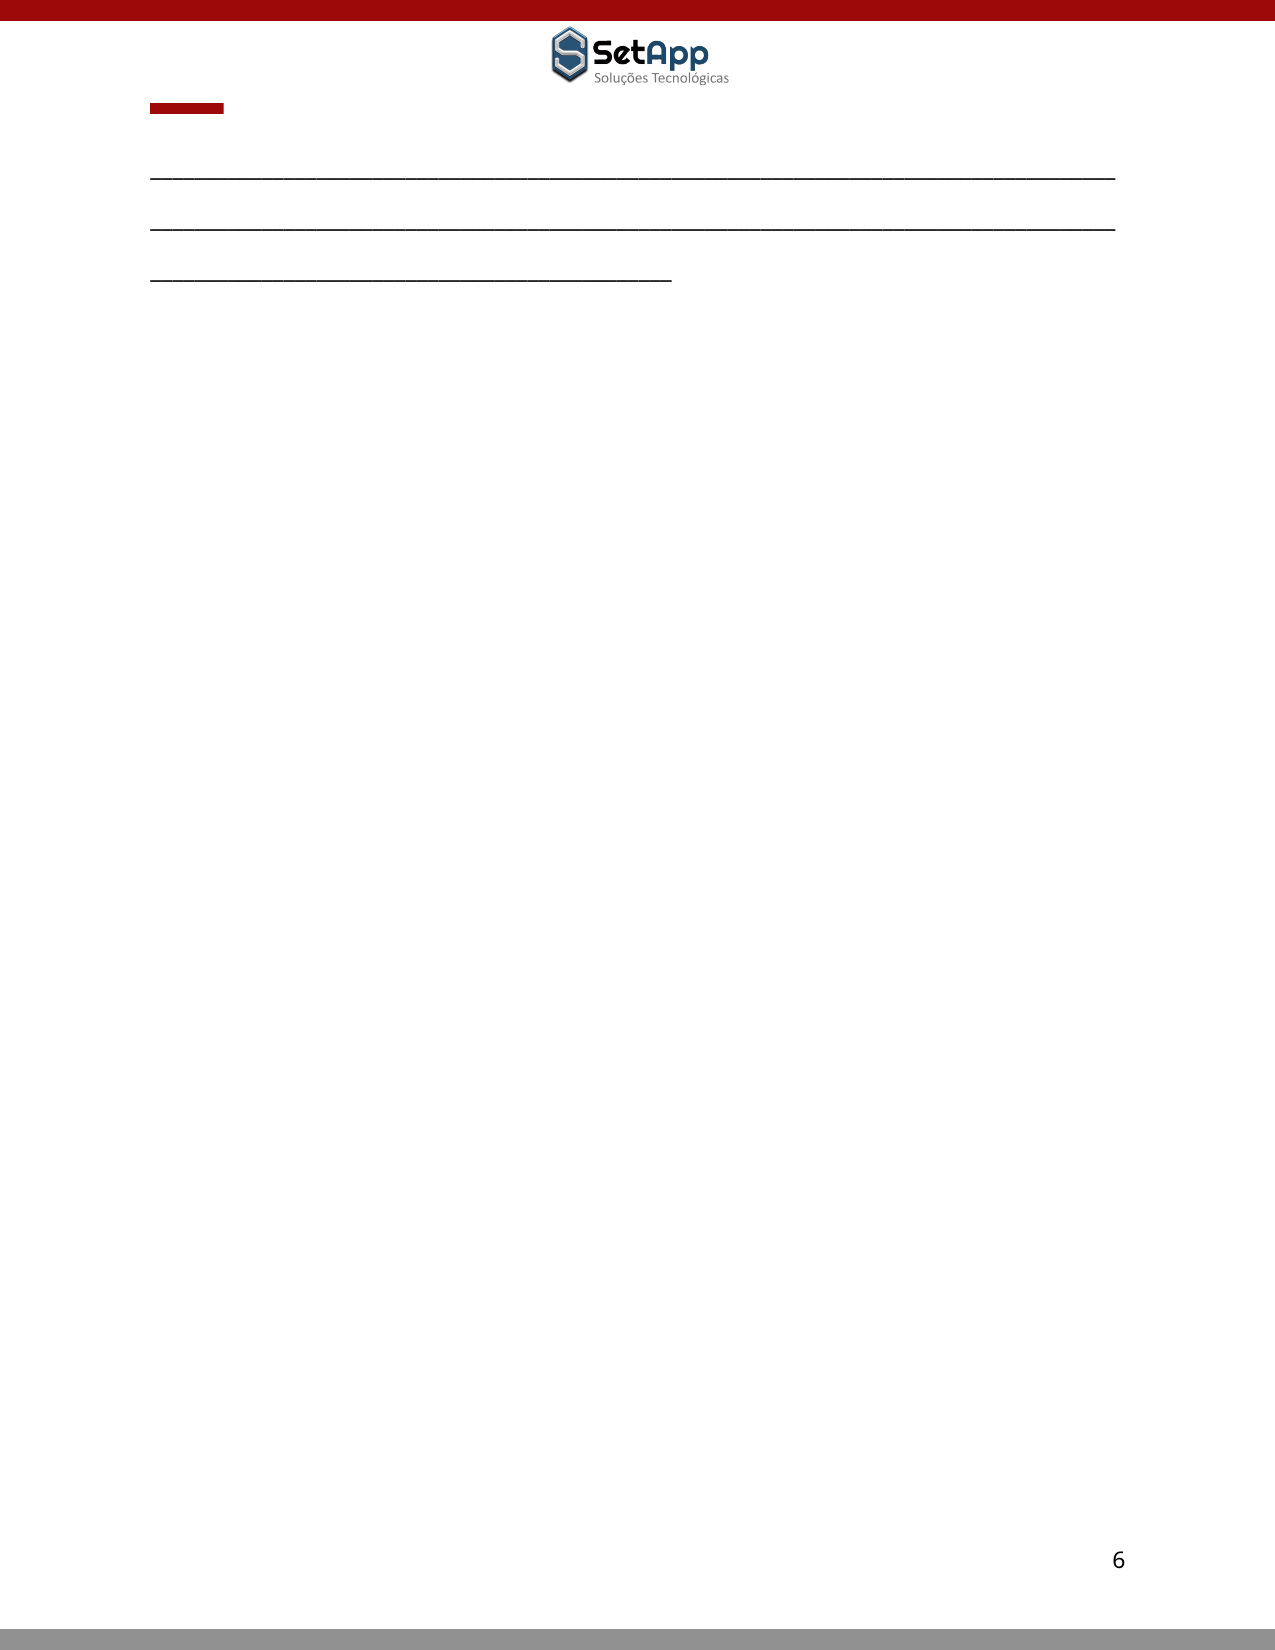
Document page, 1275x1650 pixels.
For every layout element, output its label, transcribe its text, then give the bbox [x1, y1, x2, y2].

picture [0, 1629, 1275, 1650]
picture [545, 25, 730, 88]
picture [150, 103, 224, 114]
picture [0, 0, 1275, 21]
list _____________________________________________________________________________________________________________________________________________________________________________________________________________________________ [150, 150, 1125, 286]
